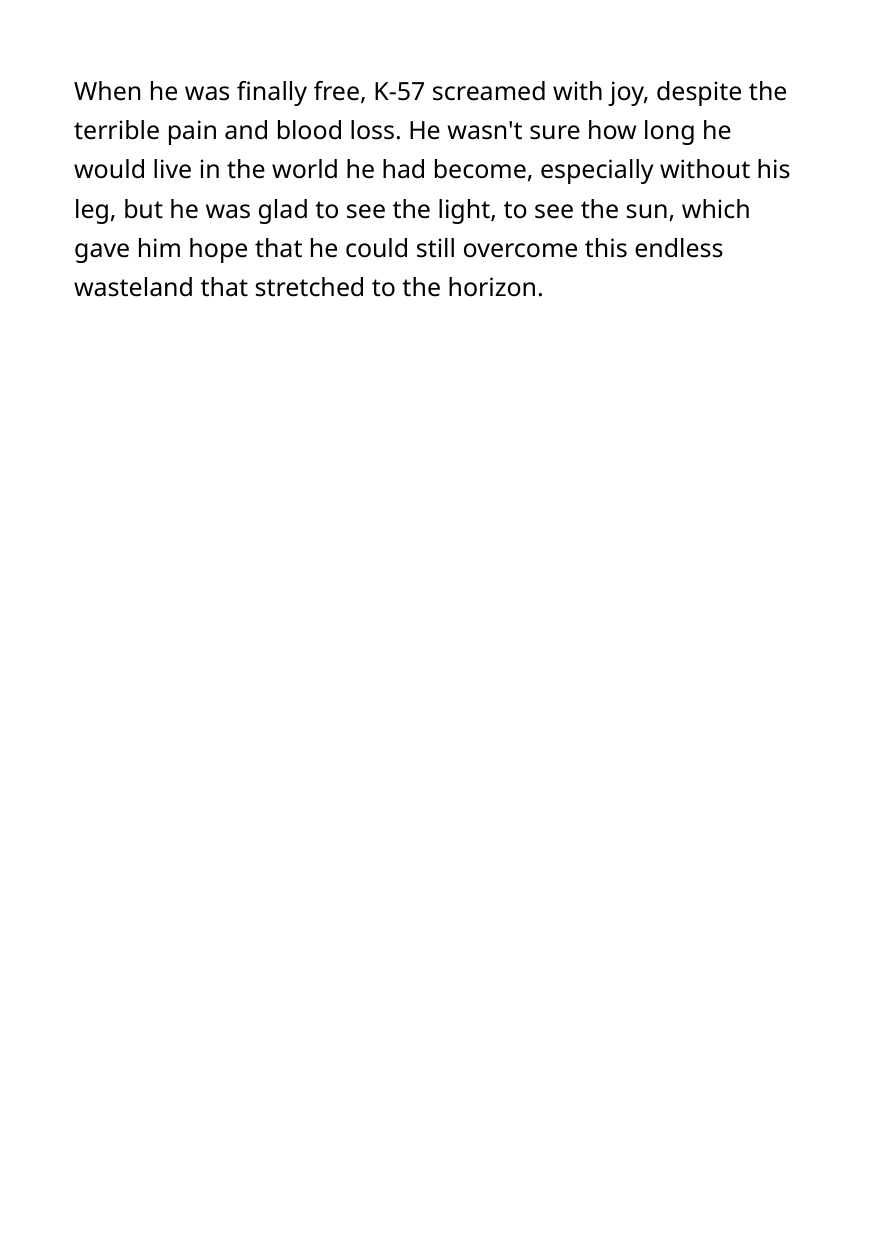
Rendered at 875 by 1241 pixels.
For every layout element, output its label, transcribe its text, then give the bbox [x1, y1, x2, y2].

text When he was finally free, K-57 screamed with joy, despite the terrible pain and blood loss. He wasn't sure how long he would live in the world he had become, especially without his leg, but he was glad to see the light, to see the sun, which gave him hope that he could still overcome this endless wasteland that stretched to the horizon. [74, 74, 800, 304]
